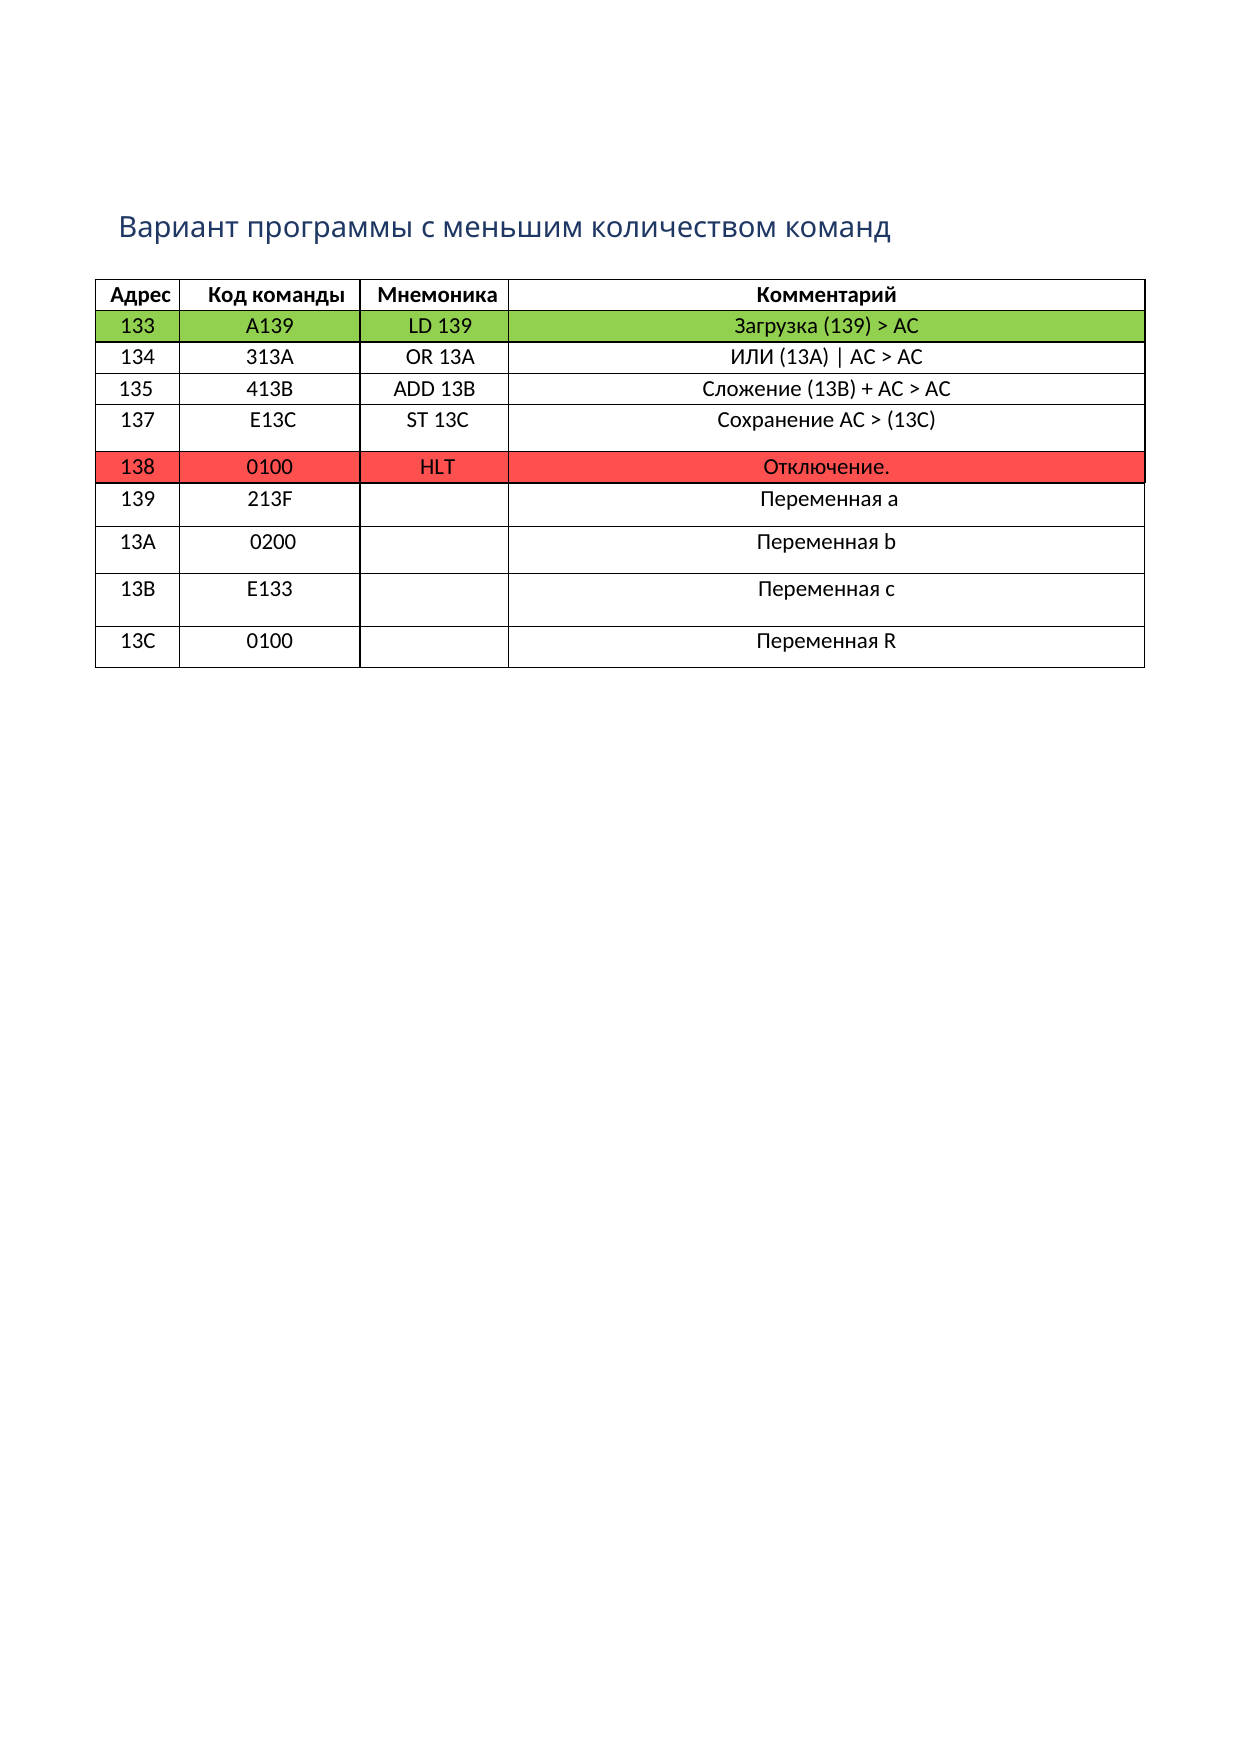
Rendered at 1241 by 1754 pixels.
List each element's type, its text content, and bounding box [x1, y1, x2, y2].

table_cell OR 13A [361, 343, 508, 373]
table_cell Переменная c [509, 574, 1144, 626]
table_cell 0100 [180, 627, 359, 667]
subtitle Вариант программы с меньшим количеством команд [118, 206, 1122, 246]
table_cell Переменная b [509, 527, 1144, 573]
table_cell ADD 13B [361, 374, 508, 404]
table_header 139 [96, 484, 179, 526]
table_cell LD 139 [361, 311, 508, 341]
table_cell 0100 [180, 452, 359, 482]
table_header Мнемоника [361, 280, 508, 310]
table_cell [361, 627, 508, 667]
table_cell ИЛИ (13A) | AC > AC [509, 343, 1144, 373]
table_header Код команды [180, 280, 359, 310]
table_cell 313A [180, 343, 359, 373]
table_cell 13C [96, 627, 179, 667]
table_header Комментарий [509, 280, 1144, 310]
table_cell Сложение (13B) + AC > AC [509, 374, 1144, 404]
table_cell 138 [96, 452, 179, 482]
table_header 213F [180, 484, 359, 526]
table_cell 137 [96, 405, 179, 451]
table_cell Переменная R [509, 627, 1144, 667]
table_cell 0200 [180, 527, 359, 573]
table_cell ST 13С [361, 405, 508, 451]
table_cell 133 [96, 311, 179, 341]
table_cell A139 [180, 311, 359, 341]
table_cell HLT [361, 452, 508, 482]
table_header Адрес [96, 280, 179, 310]
table_cell E13С [180, 405, 359, 451]
table_cell E133 [180, 574, 359, 626]
table_cell Сохранение AC > (13C) [509, 405, 1144, 451]
table_cell 135 [96, 374, 179, 404]
table_cell Отключение. [509, 452, 1144, 482]
table_cell 413B [180, 374, 359, 404]
table_cell [361, 574, 508, 626]
table_header Переменная a [509, 484, 1144, 526]
table_cell [361, 527, 508, 573]
table_cell 13B [96, 574, 179, 626]
table_header [361, 484, 508, 526]
table_cell 13A [96, 527, 179, 573]
table_cell Загрузка (139) > AC [509, 311, 1144, 341]
table_cell 134 [96, 343, 179, 373]
